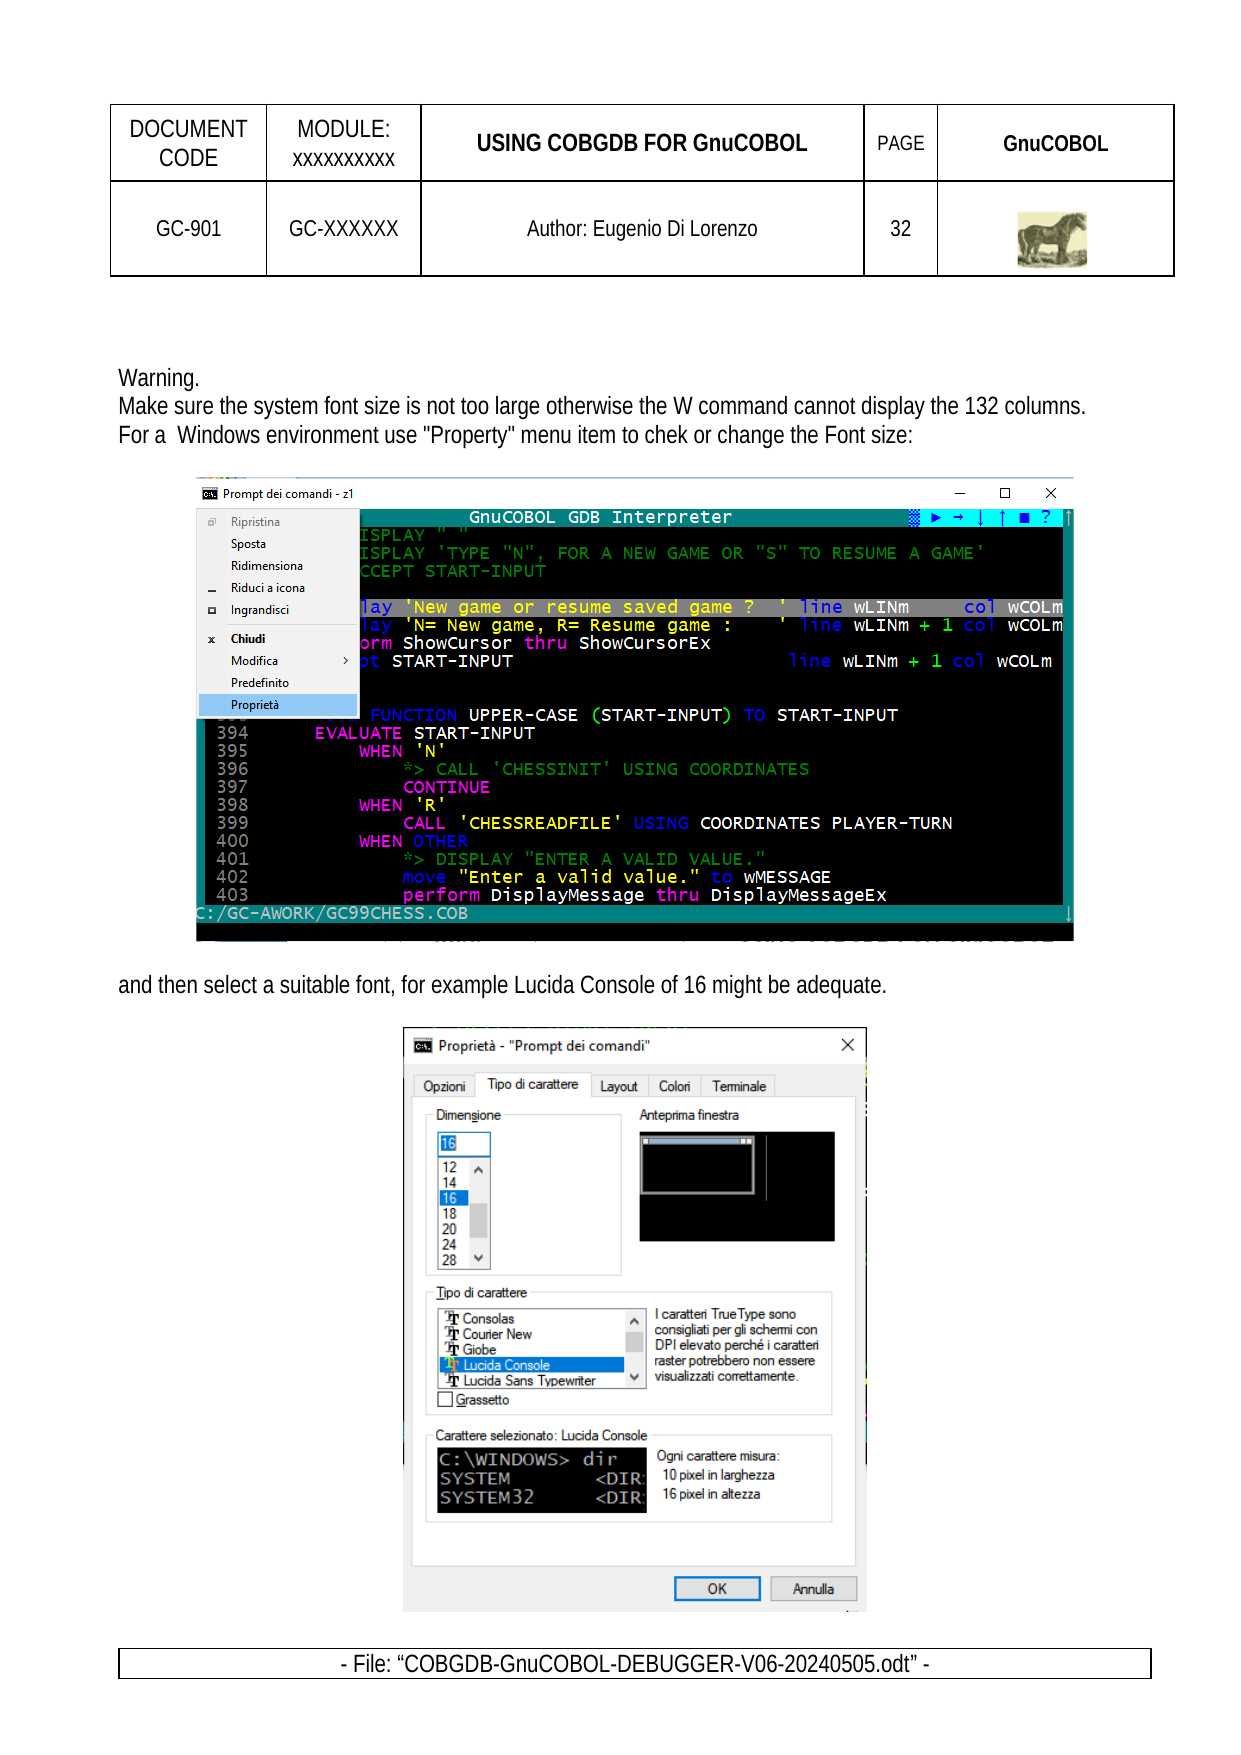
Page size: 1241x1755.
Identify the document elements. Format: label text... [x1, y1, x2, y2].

text and then select a suitable font, for example Lucida Console of 16 might be adequate. [118, 970, 1152, 999]
text For a Windows environment use "Property" menu item to chek or change the Font size: [118, 420, 1152, 448]
text Warning. [118, 362, 1152, 391]
text Make sure the system font size is not too large otherwise the W command cannot display the 132 columns. [118, 391, 1152, 420]
